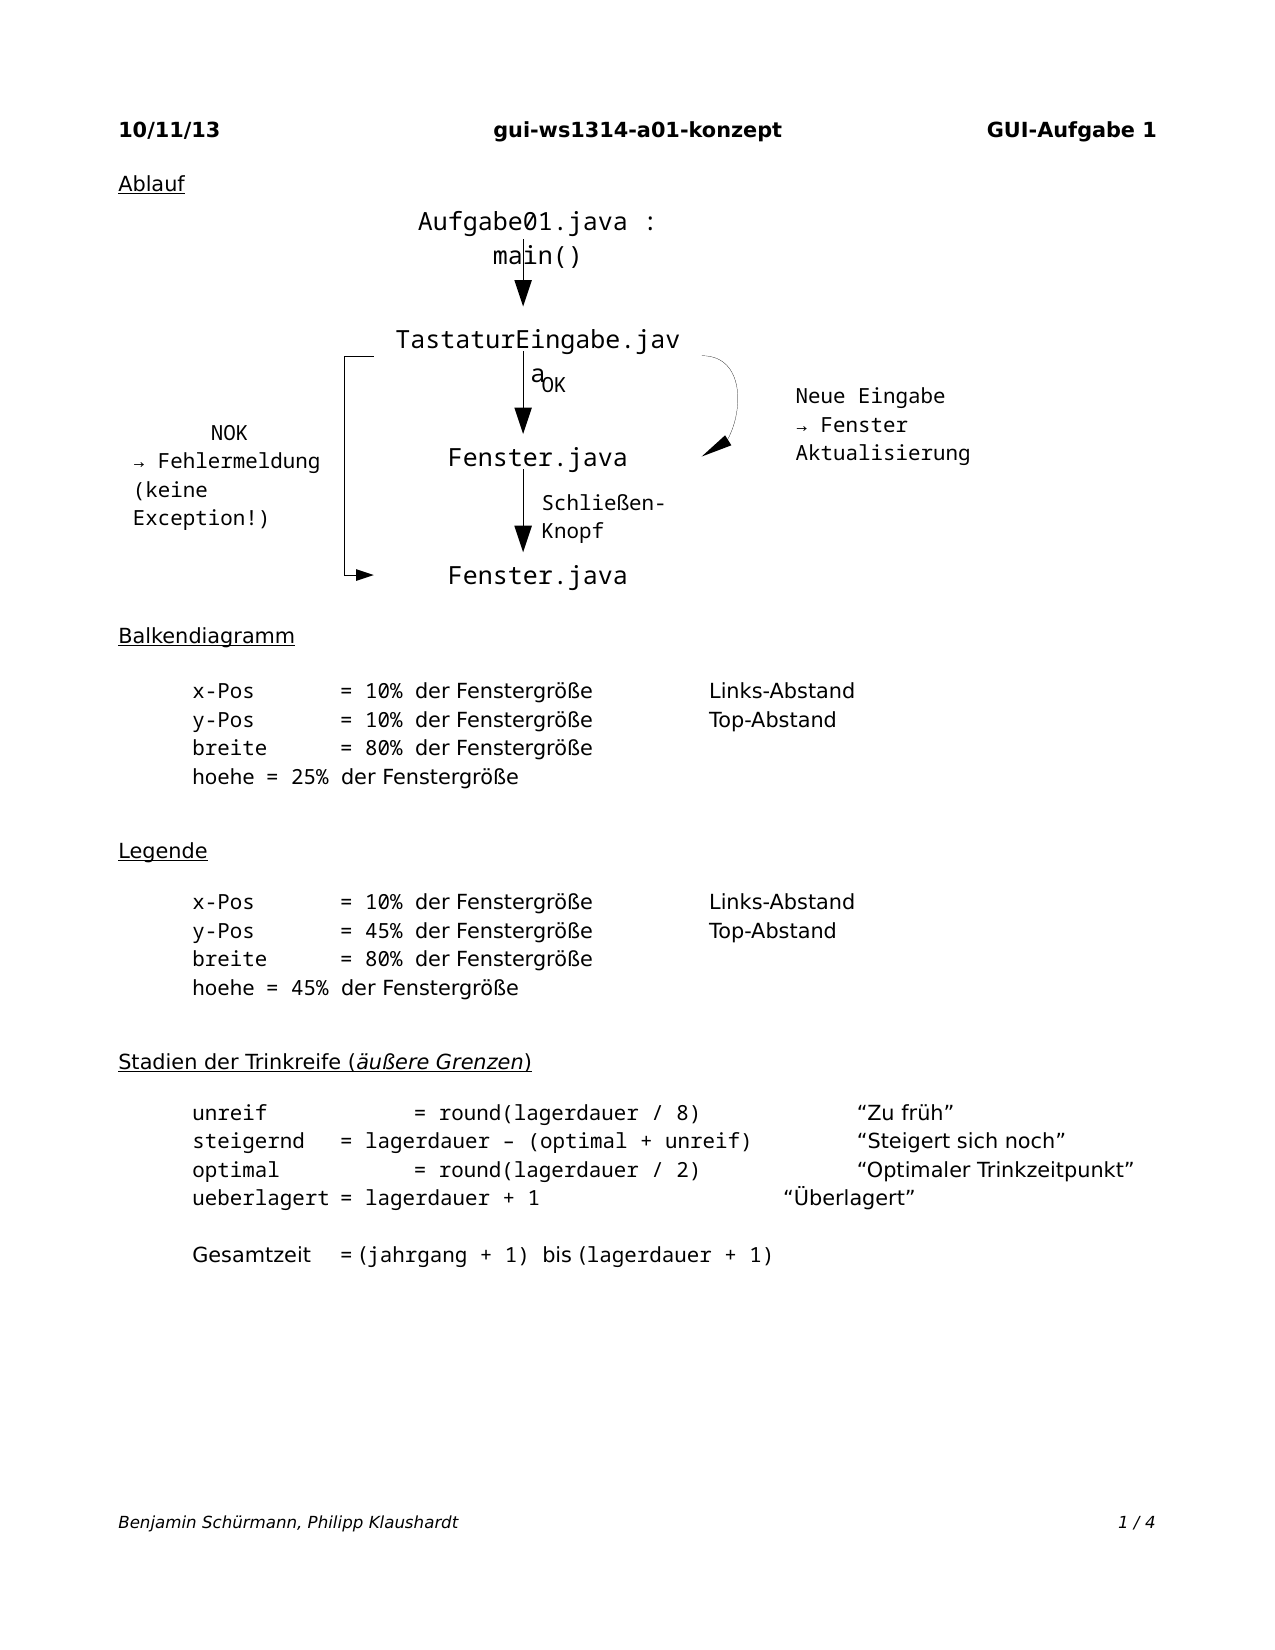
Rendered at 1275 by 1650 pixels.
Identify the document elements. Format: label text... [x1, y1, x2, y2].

text unreif = round(lagerdauer / 8) “Zu früh” [118, 1098, 1157, 1127]
text breite = 80% der Fenstergröße [118, 944, 1157, 973]
text Stadien der Trinkreife (äußere Grenzen) [118, 1050, 1157, 1074]
text x-Pos = 10% der Fenstergröße Links-Abstand [118, 677, 1157, 705]
text y-Pos = 45% der Fenstergröße Top-Abstand [118, 916, 1157, 944]
text y-Pos = 10% der Fenstergröße Top-Abstand [118, 705, 1157, 733]
text ueberlagert = lagerdauer + 1 “Überlagert” [118, 1183, 1157, 1212]
text steigernd = lagerdauer – (optimal + unreif) “Steigert sich noch” [118, 1127, 1157, 1155]
text Gesamtzeit = (jahrgang + 1) bis (lagerdauer + 1) [118, 1240, 1157, 1269]
text Ablauf [118, 172, 1157, 196]
text optimal = round(lagerdauer / 2) “Optimaler Trinkzeitpunkt” [118, 1155, 1157, 1183]
text hoehe = 45% der Fenstergröße [118, 973, 1157, 1001]
text breite = 80% der Fenstergröße [118, 733, 1157, 762]
text hoehe = 25% der Fenstergröße [118, 762, 1157, 790]
text x-Pos = 10% der Fenstergröße Links-Abstand [118, 887, 1157, 916]
text Balkendiagramm [118, 624, 1157, 648]
text Legende [118, 839, 1157, 863]
